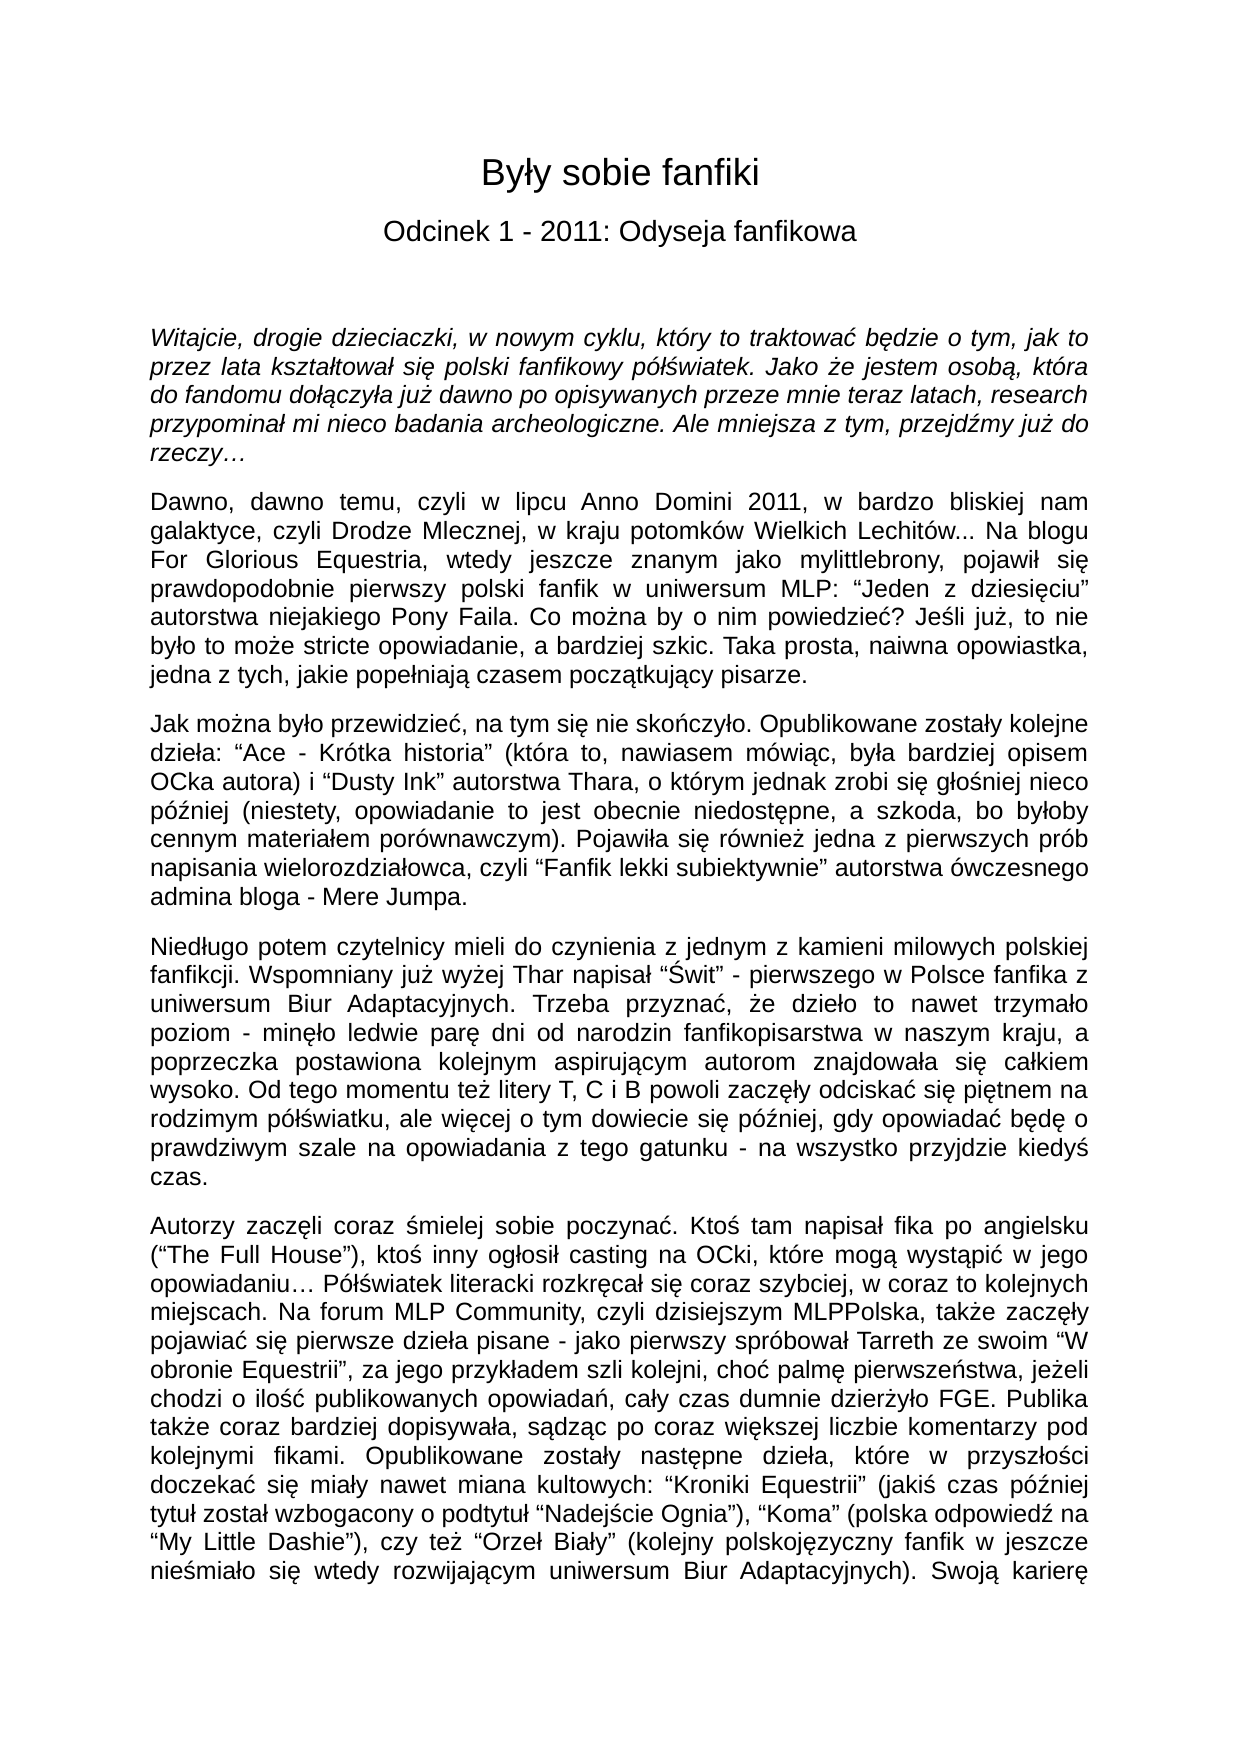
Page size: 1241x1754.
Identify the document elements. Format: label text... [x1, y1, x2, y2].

text Niedługo potem czytelnicy mieli do czynienia z jednym z kamieni milowych polskiej fanfikcji. Wspomniany już wyżej Thar napisał “Świt” - pierwszego w Polsce fanfika z uniwersum Biur Adaptacyjnych. Trzeba przyznać, że dzieło to nawet trzymało poziom - minęło ledwie parę dni od narodzin fanfikopisarstwa w naszym kraju, a poprzeczka postawiona kolejnym aspirującym autorom znajdowała się całkiem wysoko. Od tego momentu też litery T, C i B powoli zaczęły odciskać się piętnem na rodzimym półświatku, ale więcej o tym dowiecie się później, gdy opowiadać będę o prawdziwym szale na opowiadania z tego gatunku - na wszystko przyjdzie kiedyś czas. [150, 931, 1090, 1190]
text Autorzy zaczęli coraz śmielej sobie poczynać. Ktoś tam napisał fika po angielsku (“The Full House”), ktoś inny ogłosił casting na OCki, które mogą wystąpić w jego opowiadaniu… Półświatek literacki rozkręcał się coraz szybciej, w coraz to kolejnych miejscach. Na forum MLP Community, czyli dzisiejszym MLPPolska, także zaczęły pojawiać się pierwsze dzieła pisane - jako pierwszy spróbował Tarreth ze swoim “W obronie Equestrii”, za jego przykładem szli kolejni, choć palmę pierwszeństwa, jeżeli chodzi o ilość publikowanych opowiadań, cały czas dumnie dzierżyło FGE. Publika także coraz bardziej dopisywała, sądząc po coraz większej liczbie komentarzy pod kolejnymi fikami. Opublikowane zostały następne dzieła, które w przyszłości doczekać się miały nawet miana kultowych: “Kroniki Equestrii” (jakiś czas później tytuł został wzbogacony o podtytuł “Nadejście Ognia”), “Koma” (polska odpowiedź na “My Little Dashie”), czy też “Orzeł Biały” (kolejny polskojęzyczny fanfik w jeszcze nieśmiało się wtedy rozwijającym uniwersum Biur Adaptacyjnych). Swoją karierę [150, 1211, 1090, 1585]
text Odcinek 1 - 2011: Odyseja fanfikowa [150, 214, 1090, 247]
text Dawno, dawno temu, czyli w lipcu Anno Domini 2011, w bardzo bliskiej nam galaktyce, czyli Drodze Mlecznej, w kraju potomków Wielkich Lechitów... Na blogu For Glorious Equestria, wtedy jeszcze znanym jako mylittlebrony, pojawił się prawdopodobnie pierwszy polski fanfik w uniwersum MLP: “Jeden z dziesięciu” autorstwa niejakiego Pony Faila. Co można by o nim powiedzieć? Jeśli już, to nie było to może stricte opowiadanie, a bardziej szkic. Taka prosta, naiwna opowiastka, jedna z tych, jakie popełniają czasem początkujący pisarze. [150, 487, 1090, 688]
text Witajcie, drogie dzieciaczki, w nowym cyklu, który to traktować będzie o tym, jak to przez lata kształtował się polski fanfikowy półświatek. Jako że jestem osobą, która do fandomu dołączyła już dawno po opisywanych przeze mnie teraz latach, research przypominał mi nieco badania archeologiczne. Ale mniejsza z tym, przejdźmy już do rzeczy… [150, 323, 1090, 466]
text Jak można było przewidzieć, na tym się nie skończyło. Opublikowane zostały kolejne dzieła: “Ace - Krótka historia” (która to, nawiasem mówiąc, była bardziej opisem OCka autora) i “Dusty Ink” autorstwa Thara, o którym jednak zrobi się głośniej nieco później (niestety, opowiadanie to jest obecnie niedostępne, a szkoda, bo byłoby cennym materiałem porównawczym). Pojawiła się również jedna z pierwszych prób napisania wielorozdziałowca, czyli “Fanfik lekki subiektywnie” autorstwa ówczesnego admina bloga - Mere Jumpa. [150, 709, 1090, 911]
text Były sobie fanfiki [150, 150, 1090, 193]
